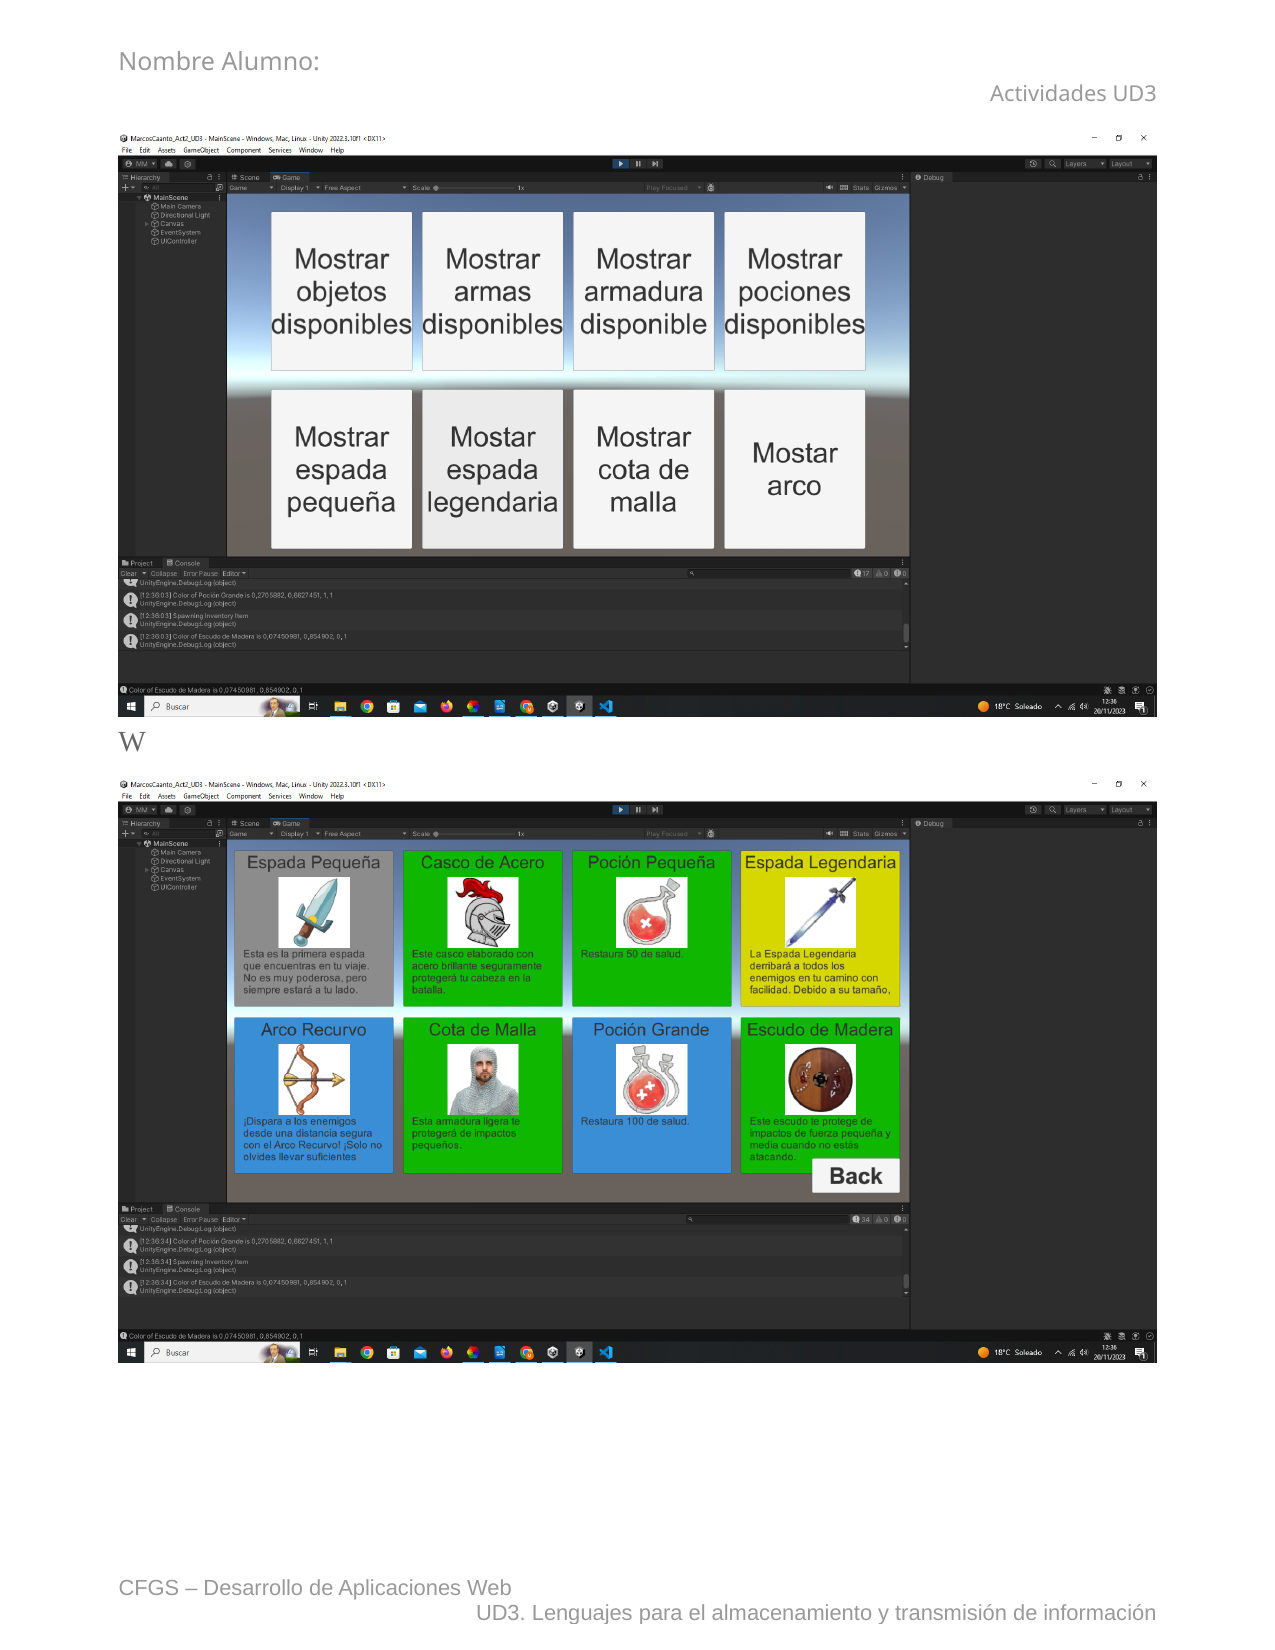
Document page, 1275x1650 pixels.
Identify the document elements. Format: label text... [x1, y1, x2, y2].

picture [118, 778, 1157, 1363]
text W [118, 717, 1157, 757]
picture [118, 132, 1157, 717]
